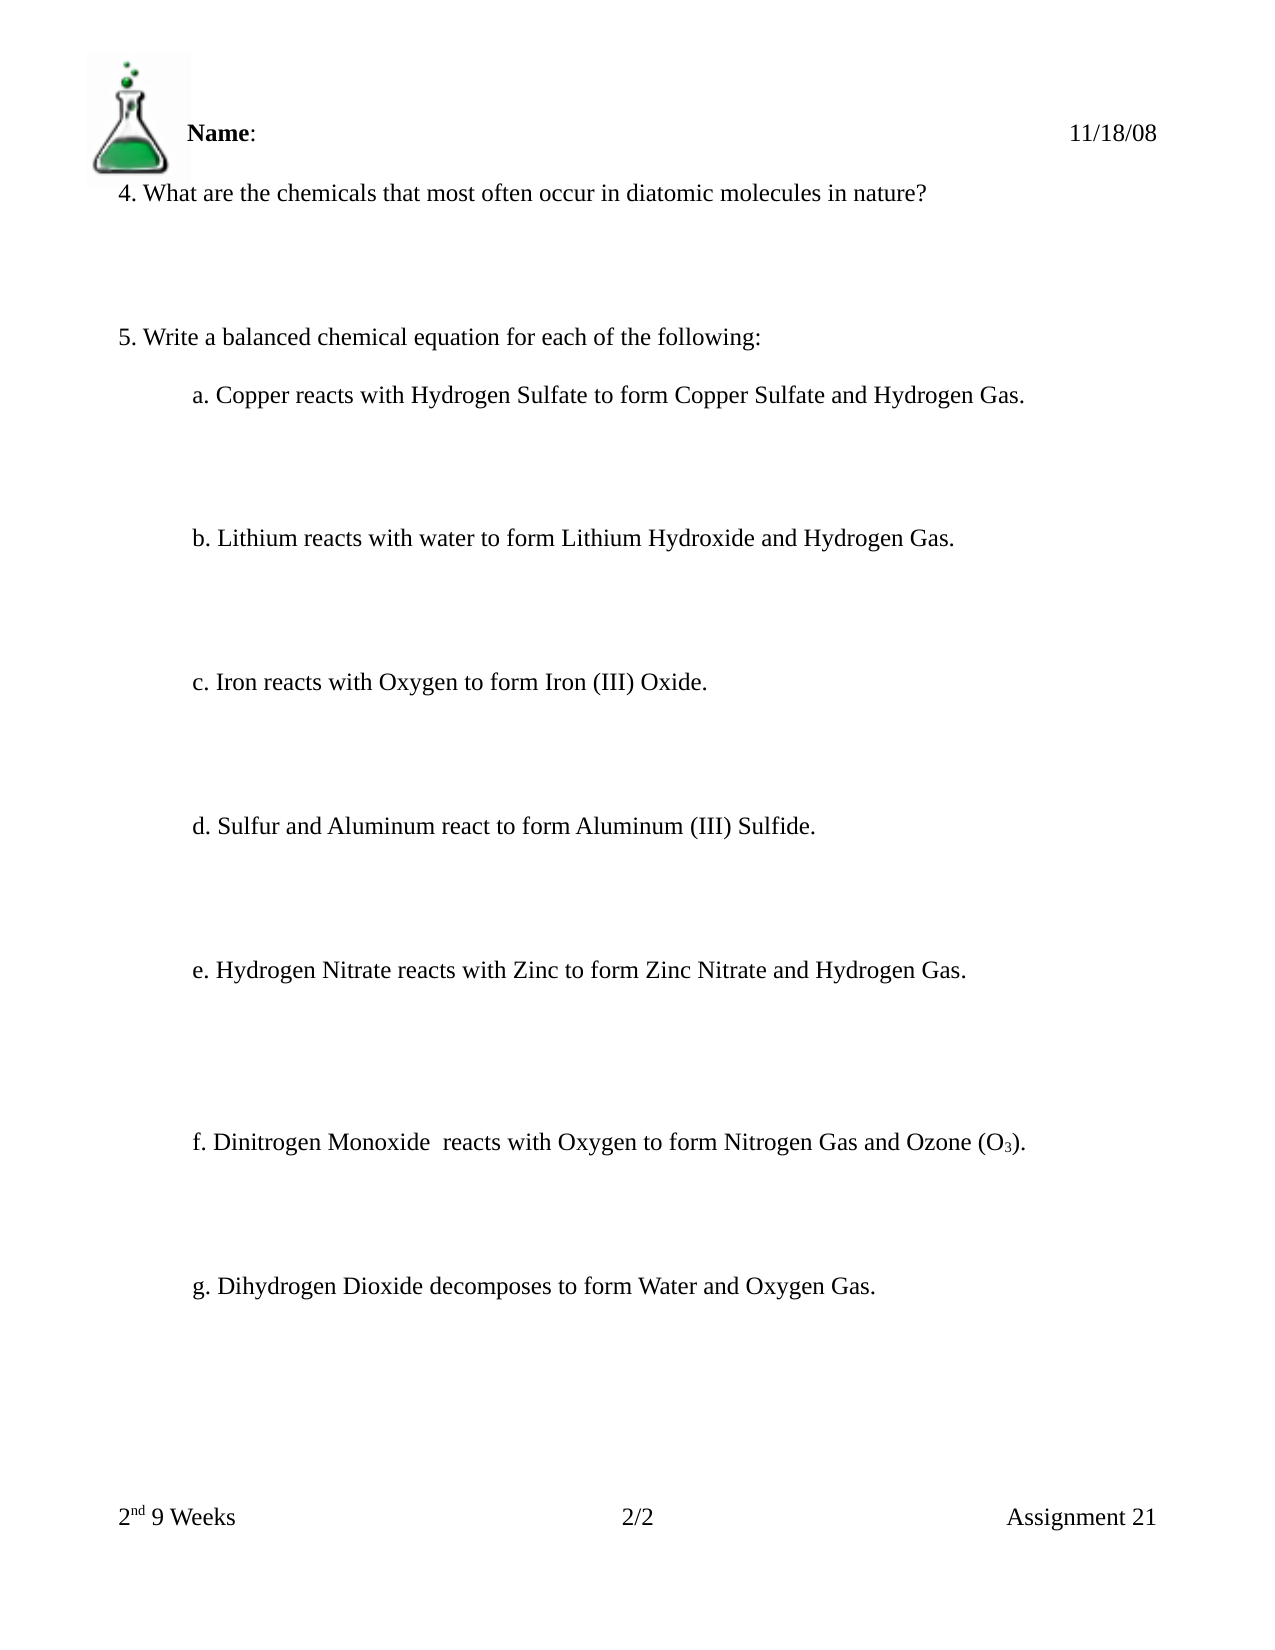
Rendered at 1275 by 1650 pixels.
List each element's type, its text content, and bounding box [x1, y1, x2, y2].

text a. Copper reacts with Hydrogen Sulfate to form Copper Sulfate and Hydrogen Gas. [118, 380, 1157, 408]
text e. Hydrogen Nitrate reacts with Zinc to form Zinc Nitrate and Hydrogen Gas. [118, 955, 1157, 983]
text 4. What are the chemicals that most often occur in diatomic molecules in nature? [118, 178, 1157, 207]
text c. Iron reacts with Oxygen to form Iron (III) Oxide. [118, 667, 1157, 696]
text g. Dihydrogen Dioxide decomposes to form Water and Oxygen Gas. [118, 1271, 1157, 1300]
text b. Lithium reacts with water to form Lithium Hydroxide and Hydrogen Gas. [118, 523, 1157, 552]
text 5. Write a balanced chemical equation for each of the following: [118, 322, 1157, 351]
text f. Dinitrogen Monoxide reacts with Oxygen to form Nitrogen Gas and Ozone (O3). [118, 1127, 1157, 1156]
picture [86, 53, 192, 189]
text d. Sulfur and Aluminum react to form Aluminum (III) Sulfide. [118, 811, 1157, 840]
